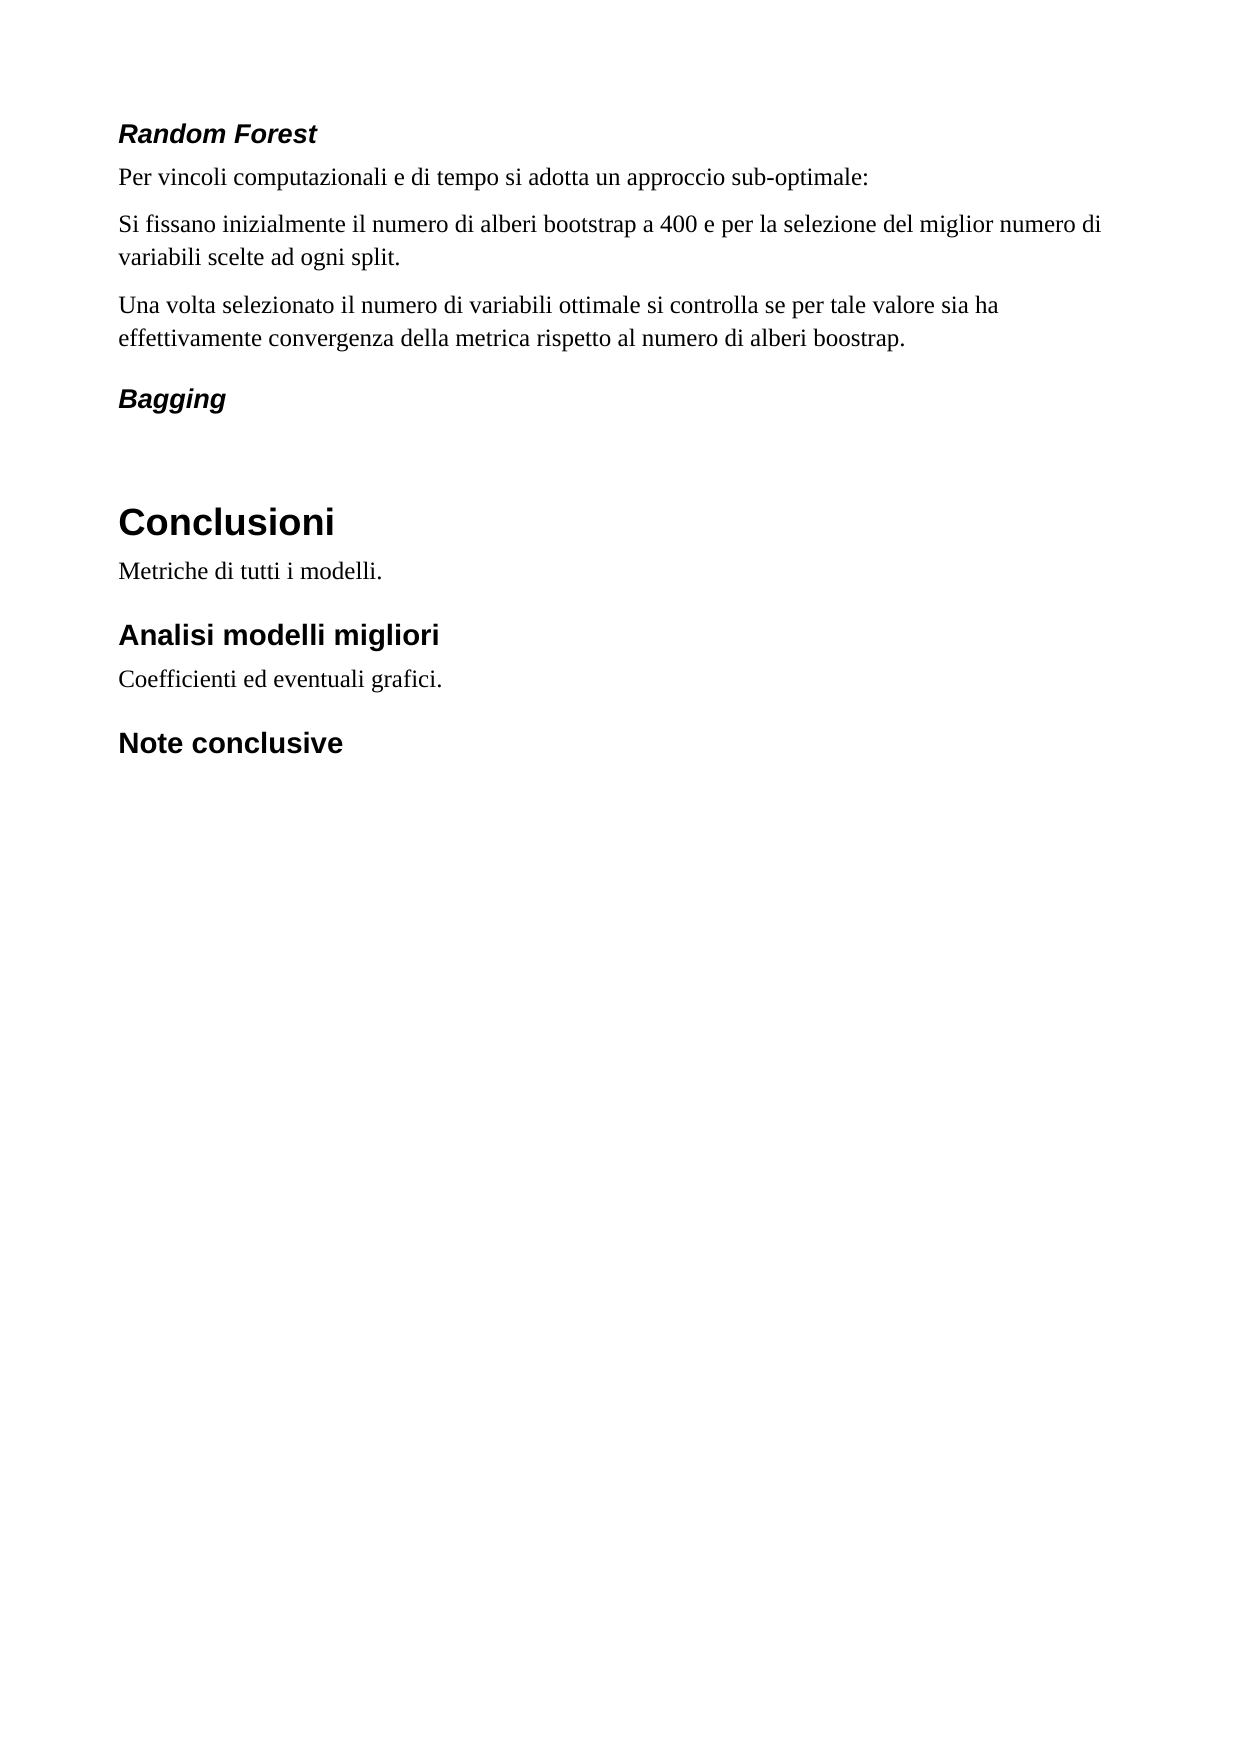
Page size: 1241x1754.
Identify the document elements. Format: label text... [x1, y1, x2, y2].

text Metriche di tutti i modelli. [118, 556, 1122, 584]
text Una volta selezionato il numero di variabili ottimale si controlla se per tale valore sia ha effettivamente convergenza della metrica rispetto al numero di alberi boostrap. [118, 290, 1122, 352]
subtitle Conclusioni [118, 499, 1122, 543]
subtitle Bagging [118, 383, 1122, 414]
text Coefficienti ed eventuali grafici. [118, 664, 1122, 693]
text Per vincoli computazionali e di tempo si adotta un approccio sub-optimale: [118, 162, 1122, 191]
subtitle Note conclusive [118, 726, 1122, 760]
subtitle Random Forest [118, 118, 1122, 149]
subtitle Analisi modelli migliori [118, 618, 1122, 652]
text Si fissano inizialmente il numero di alberi bootstrap a 400 e per la selezione del miglior numero di variabili scelte ad ogni split. [118, 209, 1122, 271]
